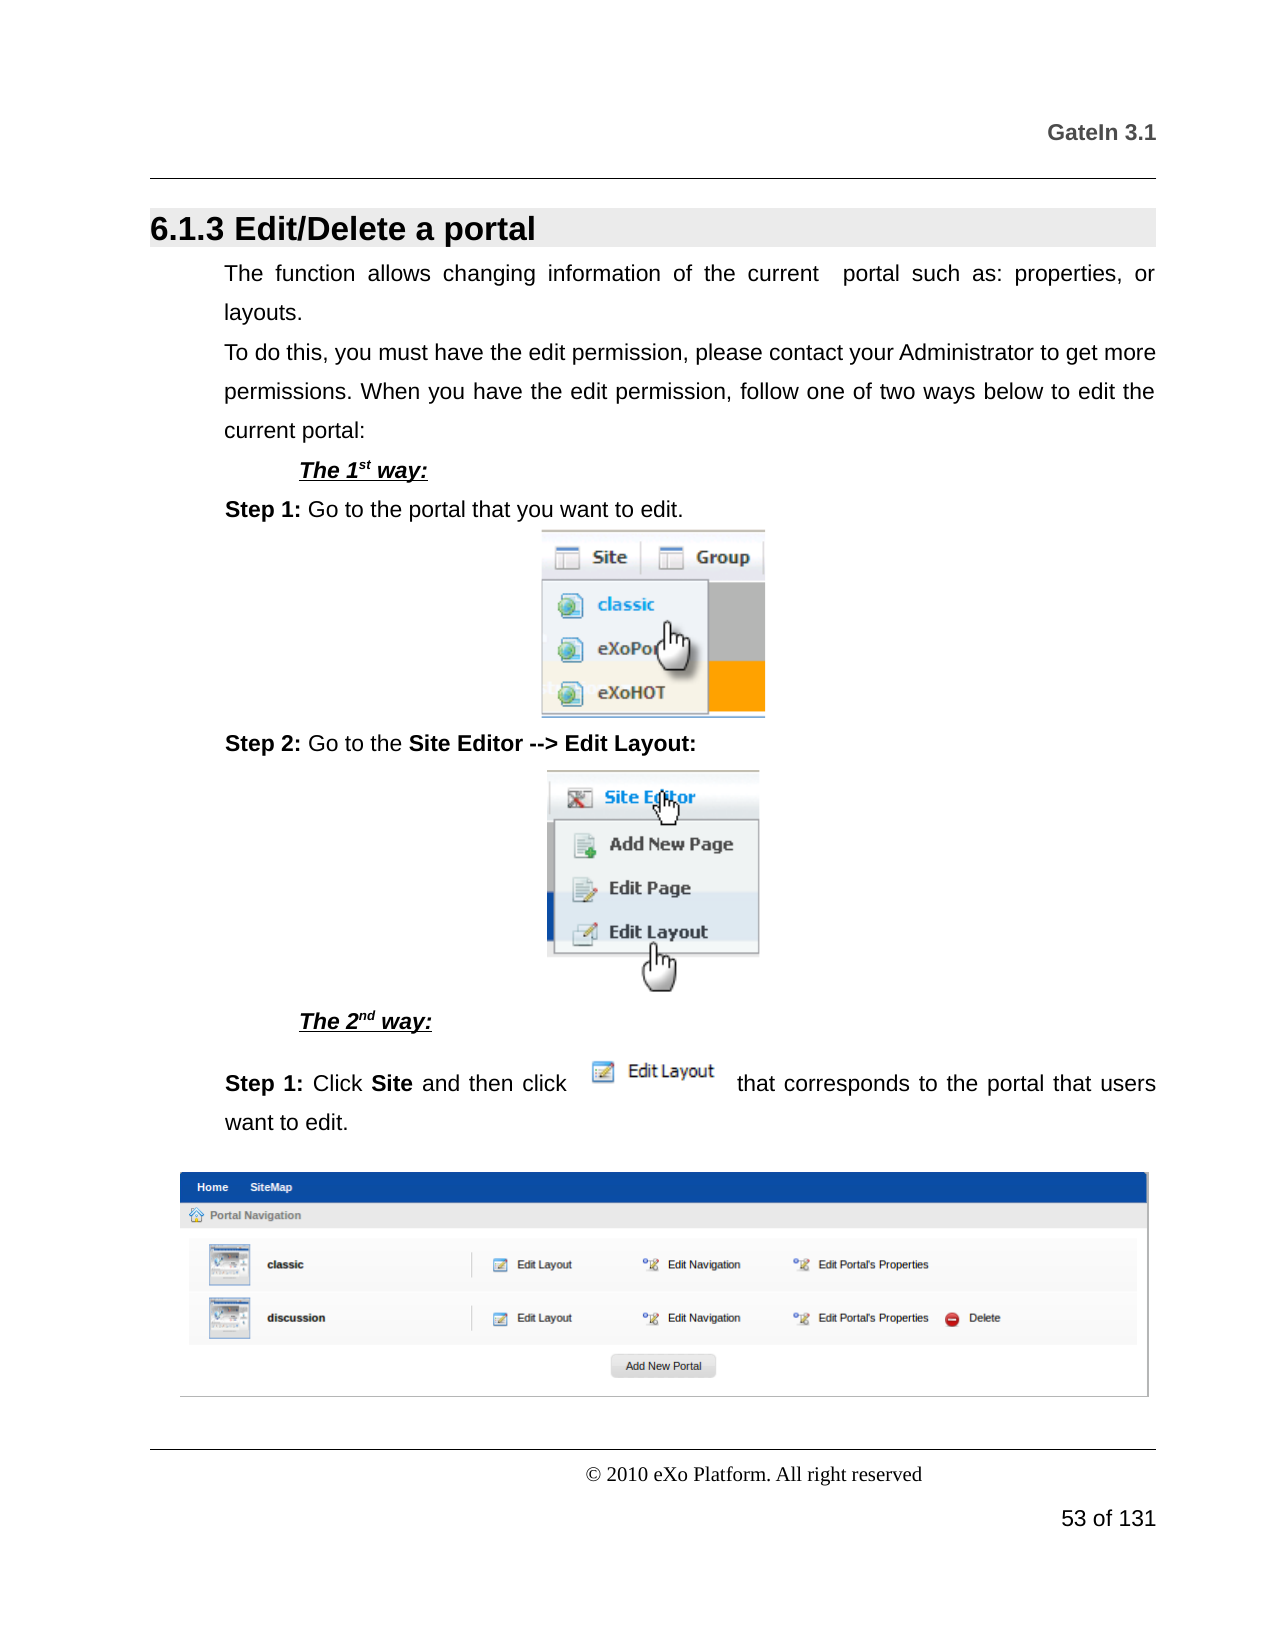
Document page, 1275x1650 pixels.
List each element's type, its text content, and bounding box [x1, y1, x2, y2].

text To do this, you must have the edit permission, please contact your Administrator to get more permissions. When you have the edit permission, follow one of two ways below to edit the current portal: [224, 338, 1156, 444]
picture [583, 1047, 721, 1092]
subtitle Edit/Delete a portal [150, 208, 1156, 247]
picture [180, 1172, 1149, 1397]
picture [547, 770, 760, 995]
list The 2nd way: [261, 770, 1156, 1034]
list The 1st way: [261, 457, 1156, 483]
list Step 2: Go to the Site Editor --> Edit Layout: [187, 536, 1156, 757]
text The function allows changing information of the current portal such as: properties, or layouts. [224, 259, 1156, 325]
picture [541, 529, 765, 718]
list Step 1: Go to the portal that you want to edit. [187, 496, 1156, 523]
list Step 1: Click Site and then click that corresponds to the portal that users want to edit. [187, 1047, 1156, 1136]
